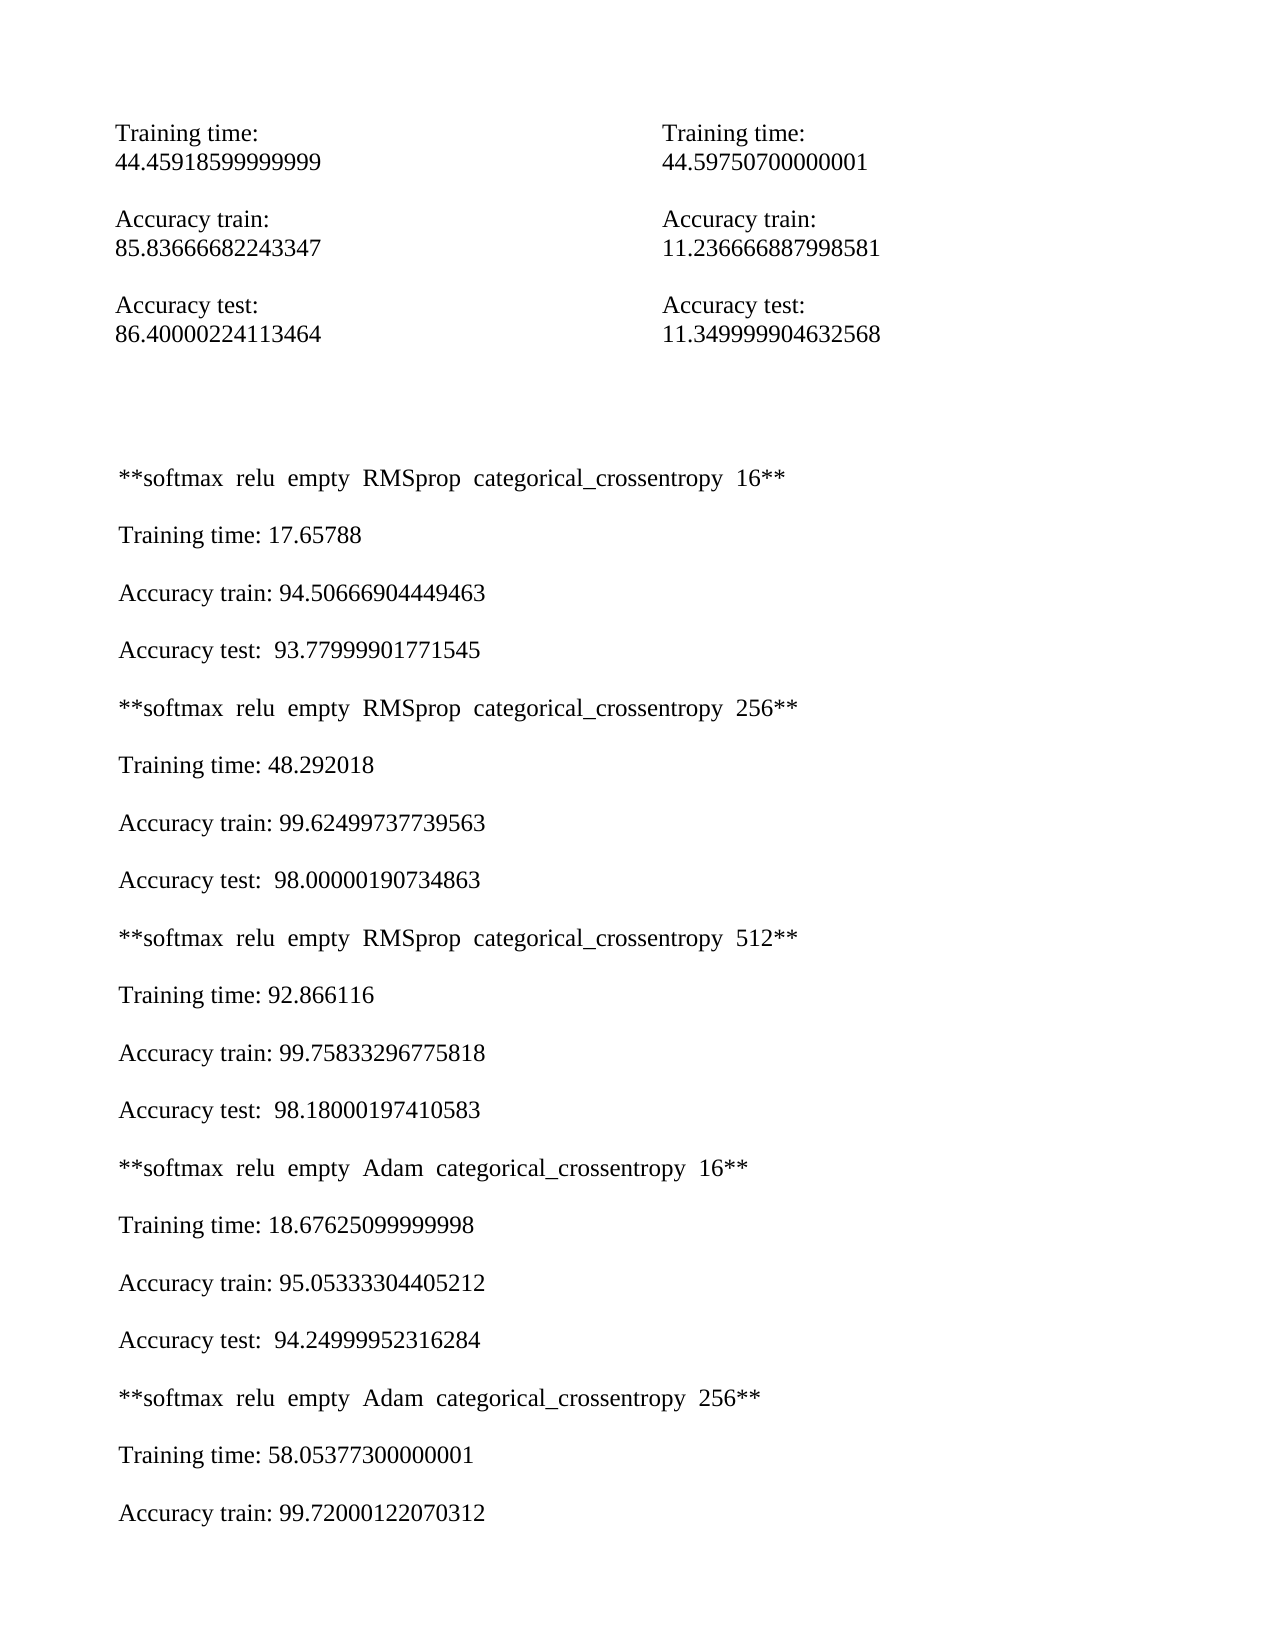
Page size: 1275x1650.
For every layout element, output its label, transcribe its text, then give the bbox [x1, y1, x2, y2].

table_cell [112, 262, 377, 291]
table_cell [112, 348, 377, 434]
table_cell [382, 262, 515, 291]
table_cell [378, 291, 382, 348]
text Accuracy train: 99.62499737739563 [118, 808, 1157, 837]
table_cell [378, 434, 382, 463]
table_cell Accuracy train: 11.236666887998581 [659, 204, 915, 262]
text Training time: 48.292018 [118, 751, 1157, 779]
table_cell [659, 176, 915, 204]
text **softmax relu empty RMSprop categorical_crossentropy 16** [118, 463, 1157, 492]
table_cell [382, 176, 515, 204]
table_cell [382, 434, 515, 463]
text **softmax relu empty RMSprop categorical_crossentropy 512** [118, 923, 1157, 952]
table_cell [648, 434, 659, 463]
text **softmax relu empty RMSprop categorical_crossentropy 256** [118, 693, 1157, 722]
table_cell Accuracy test: 11.349999904632568 [659, 291, 915, 348]
table_cell [659, 434, 915, 463]
text Accuracy train: 99.72000122070312 [118, 1498, 1157, 1527]
table_cell [515, 348, 648, 434]
table_cell Accuracy train: 85.83666682243347 [112, 204, 377, 262]
table_cell [378, 204, 382, 262]
table_cell [112, 176, 377, 204]
text Accuracy train: 94.50666904449463 [118, 578, 1157, 607]
table_cell [648, 204, 659, 262]
table_cell Accuracy test: 86.40000224113464 [112, 291, 377, 348]
text Accuracy test: 93.77999901771545 [118, 636, 1157, 664]
text **softmax relu empty Adam categorical_crossentropy 16** [118, 1153, 1157, 1182]
text **softmax relu empty Adam categorical_crossentropy 256** [118, 1383, 1157, 1412]
text Accuracy test: 94.24999952316284 [118, 1326, 1157, 1354]
table_cell [382, 204, 515, 262]
table_cell [515, 434, 648, 463]
table_cell [659, 262, 915, 291]
text Training time: 18.67625099999998 [118, 1211, 1157, 1239]
table_cell [378, 348, 382, 434]
table_cell [648, 348, 659, 434]
table_cell [112, 434, 377, 463]
table_cell [378, 118, 382, 176]
table_cell [382, 118, 515, 176]
table_cell [378, 176, 382, 204]
table_cell [515, 176, 648, 204]
text Training time: 92.866116 [118, 981, 1157, 1009]
text Accuracy train: 99.75833296775818 [118, 1038, 1157, 1067]
table_cell [648, 118, 659, 176]
table_cell [648, 291, 659, 348]
text Accuracy train: 95.05333304405212 [118, 1268, 1157, 1297]
table_cell Training time: 44.45918599999999 [112, 118, 377, 176]
table_cell [648, 262, 659, 291]
table_cell [382, 348, 515, 434]
table_cell [659, 348, 915, 434]
table_cell [648, 176, 659, 204]
table_cell [382, 291, 515, 348]
table_cell [378, 262, 382, 291]
table_cell [515, 291, 648, 348]
table_cell Training time: 44.59750700000001 [659, 118, 915, 176]
text Accuracy test: 98.18000197410583 [118, 1096, 1157, 1124]
table_cell [515, 118, 648, 176]
text Training time: 58.05377300000001 [118, 1441, 1157, 1469]
table_cell [515, 262, 648, 291]
table_cell [515, 204, 648, 262]
text Training time: 17.65788 [118, 521, 1157, 549]
text Accuracy test: 98.00000190734863 [118, 866, 1157, 894]
